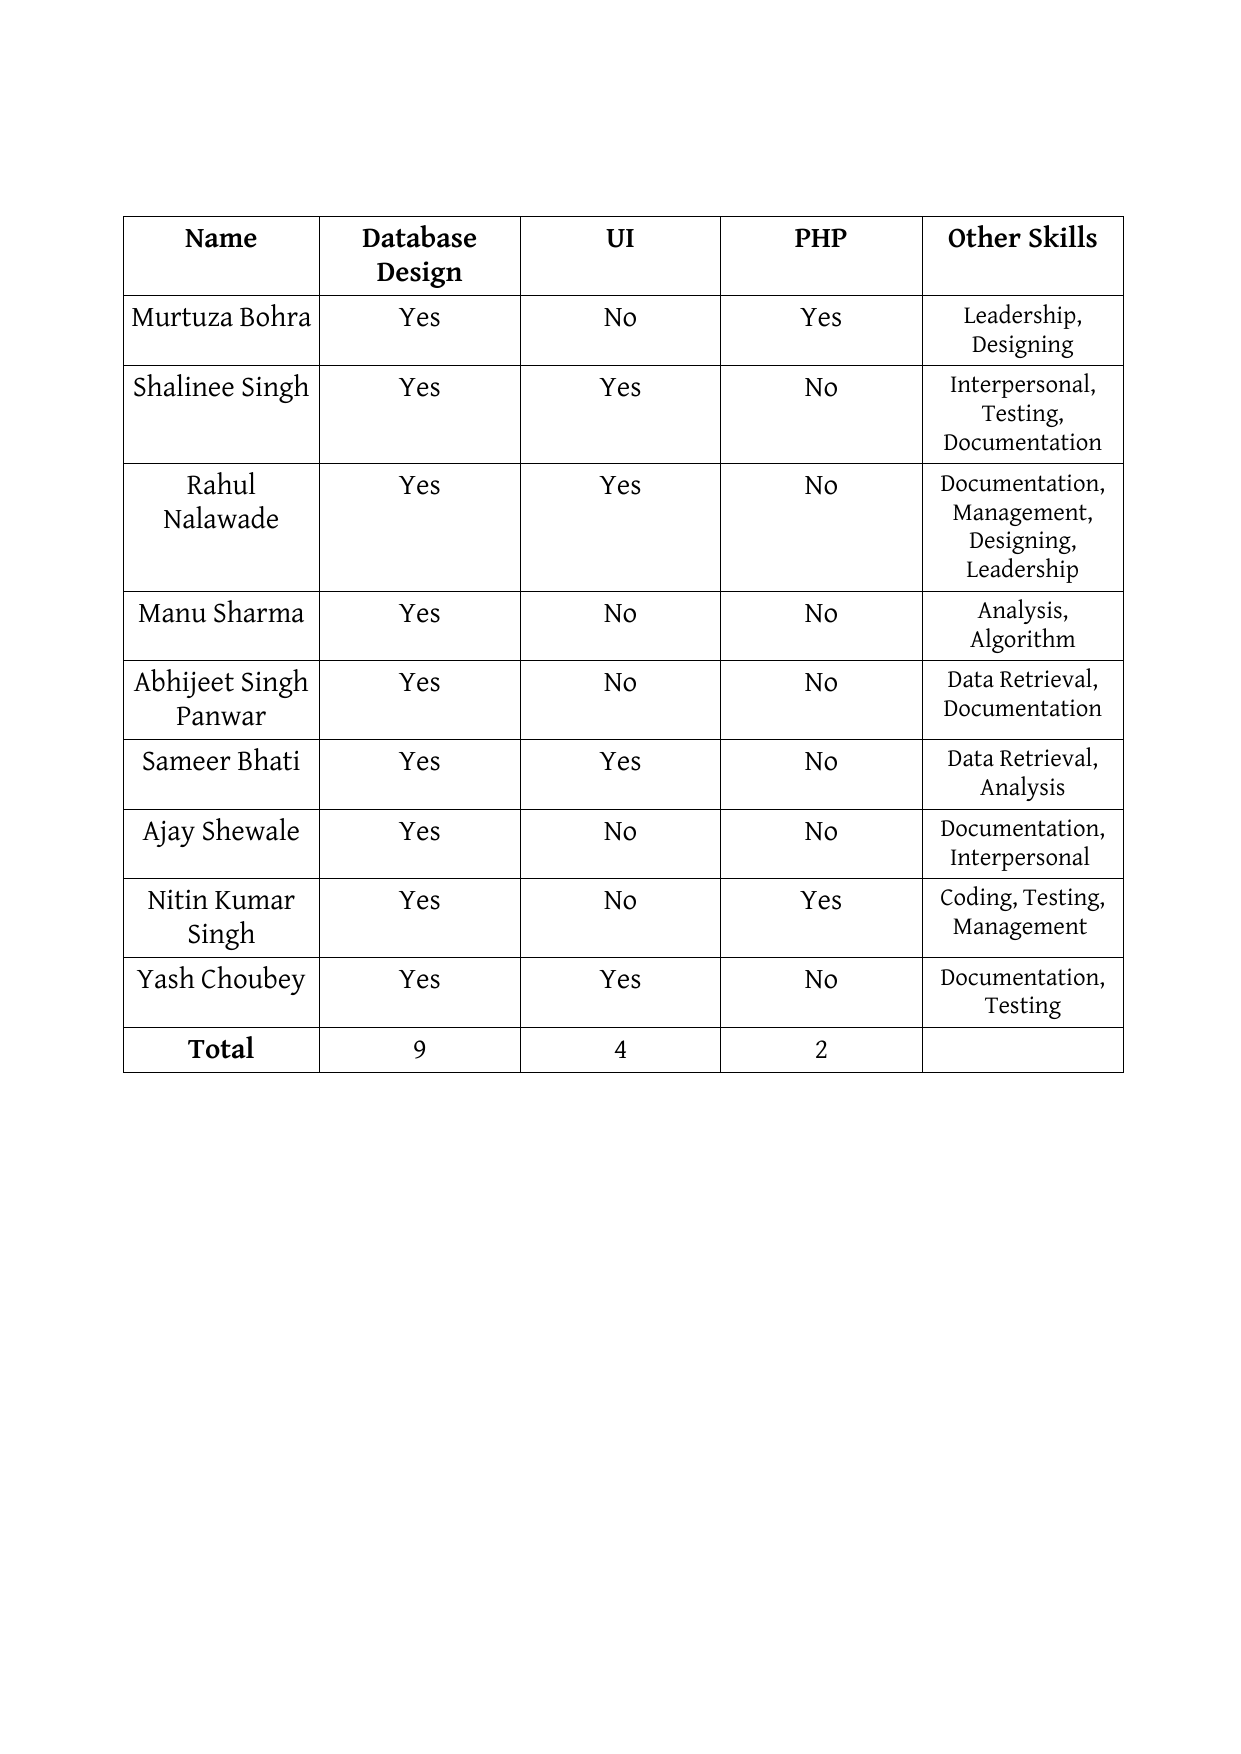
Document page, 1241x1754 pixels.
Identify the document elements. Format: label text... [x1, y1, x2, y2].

table_cell Yes [320, 740, 520, 809]
table_cell Sameer Bhati [124, 740, 319, 809]
table_cell Manu Sharma [124, 592, 319, 660]
table_header UI [521, 217, 720, 295]
table_cell Interpersonal, Testing, Documentation [923, 366, 1123, 463]
table_cell Documentation, Testing [923, 958, 1123, 1027]
table_cell Total [124, 1028, 319, 1072]
table_cell Yes [320, 366, 520, 463]
table_cell Data Retrieval, Analysis [923, 740, 1123, 809]
table_cell No [521, 296, 720, 365]
table_cell Rahul Nalawade [124, 464, 319, 591]
table_header Database Design [320, 217, 520, 295]
table_cell Abhijeet Singh Panwar [124, 661, 319, 739]
table_cell No [721, 810, 922, 878]
table_cell Yes [721, 296, 922, 365]
table_cell Nitin Kumar Singh [124, 879, 319, 957]
table_cell Data Retrieval, Documentation [923, 661, 1123, 739]
table_cell Yes [521, 366, 720, 463]
table_header PHP [721, 217, 922, 295]
table_cell Shalinee Singh [124, 366, 319, 463]
table_cell Yes [521, 464, 720, 591]
table_cell Yes [521, 958, 720, 1027]
table_cell No [721, 740, 922, 809]
table_cell Coding, Testing, Management [923, 879, 1123, 957]
table_cell No [721, 366, 922, 463]
table_cell Documentation, Interpersonal [923, 810, 1123, 878]
table_cell Yes [320, 958, 520, 1027]
table_header Other Skills [923, 217, 1123, 295]
table_cell Yes [320, 464, 520, 591]
table_cell Analysis, Algorithm [923, 592, 1123, 660]
table_cell Leadership, Designing [923, 296, 1123, 365]
table_cell Yes [320, 296, 520, 365]
table_cell Yash Choubey [124, 958, 319, 1027]
table_cell [923, 1028, 1123, 1072]
table_cell No [721, 592, 922, 660]
table_cell Ajay Shewale [124, 810, 319, 878]
table_cell Murtuza Bohra [124, 296, 319, 365]
table_cell No [721, 958, 922, 1027]
table_cell No [521, 661, 720, 739]
table_cell Yes [521, 740, 720, 809]
table_cell Yes [320, 661, 520, 739]
table_cell Yes [320, 810, 520, 878]
table_cell 4 [521, 1028, 720, 1072]
table_cell No [721, 464, 922, 591]
table_cell 2 [721, 1028, 922, 1072]
table_cell No [721, 661, 922, 739]
table_cell Yes [320, 592, 520, 660]
table_cell No [521, 592, 720, 660]
table_cell No [521, 879, 720, 957]
table_cell Yes [320, 879, 520, 957]
table_cell Documentation, Management, Designing, Leadership [923, 464, 1123, 591]
table_cell Yes [721, 879, 922, 957]
table_header Name [124, 217, 319, 295]
table_cell 9 [320, 1028, 520, 1072]
table_cell No [521, 810, 720, 878]
